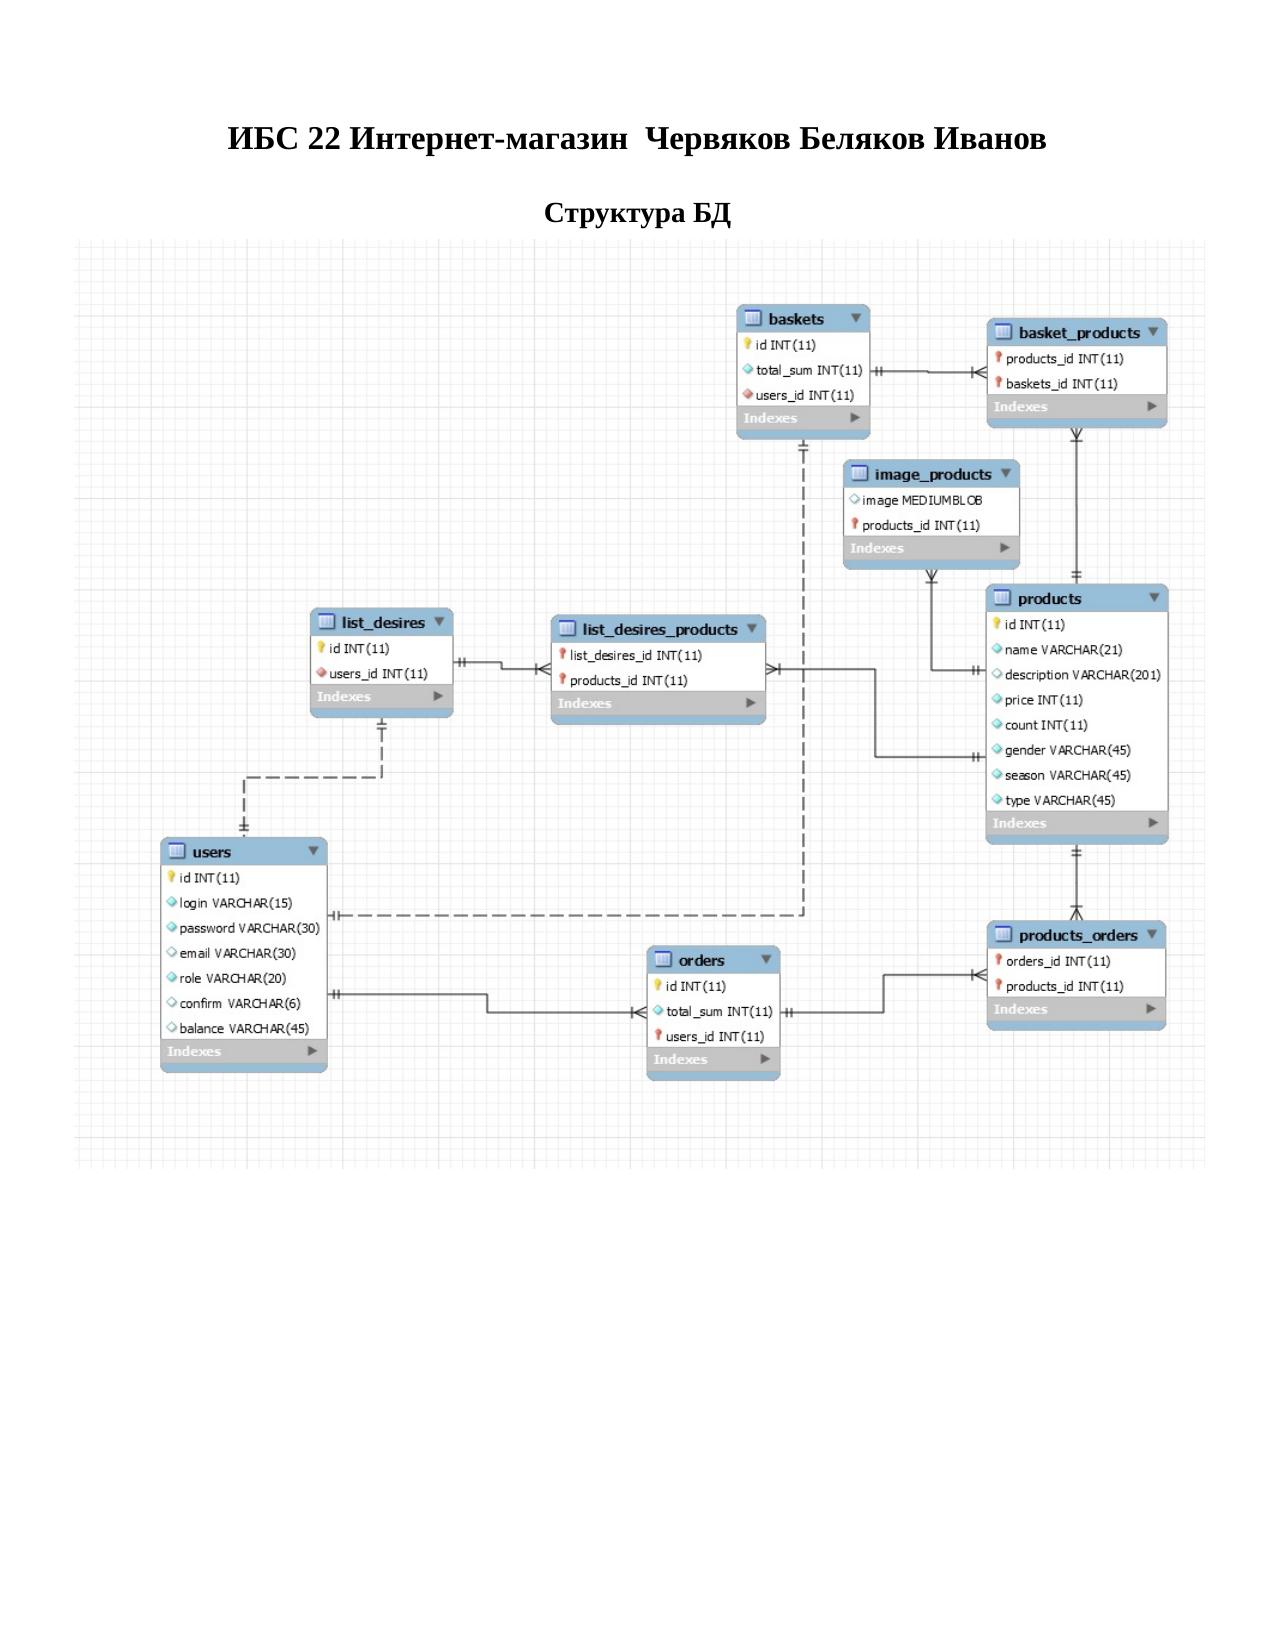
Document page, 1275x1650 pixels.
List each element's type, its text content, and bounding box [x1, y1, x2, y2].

text Структура БД [118, 195, 1157, 228]
text ИБС 22 Интернет-магазин Червяков Беляков Иванов [118, 118, 1157, 156]
picture [74, 239, 1206, 1169]
